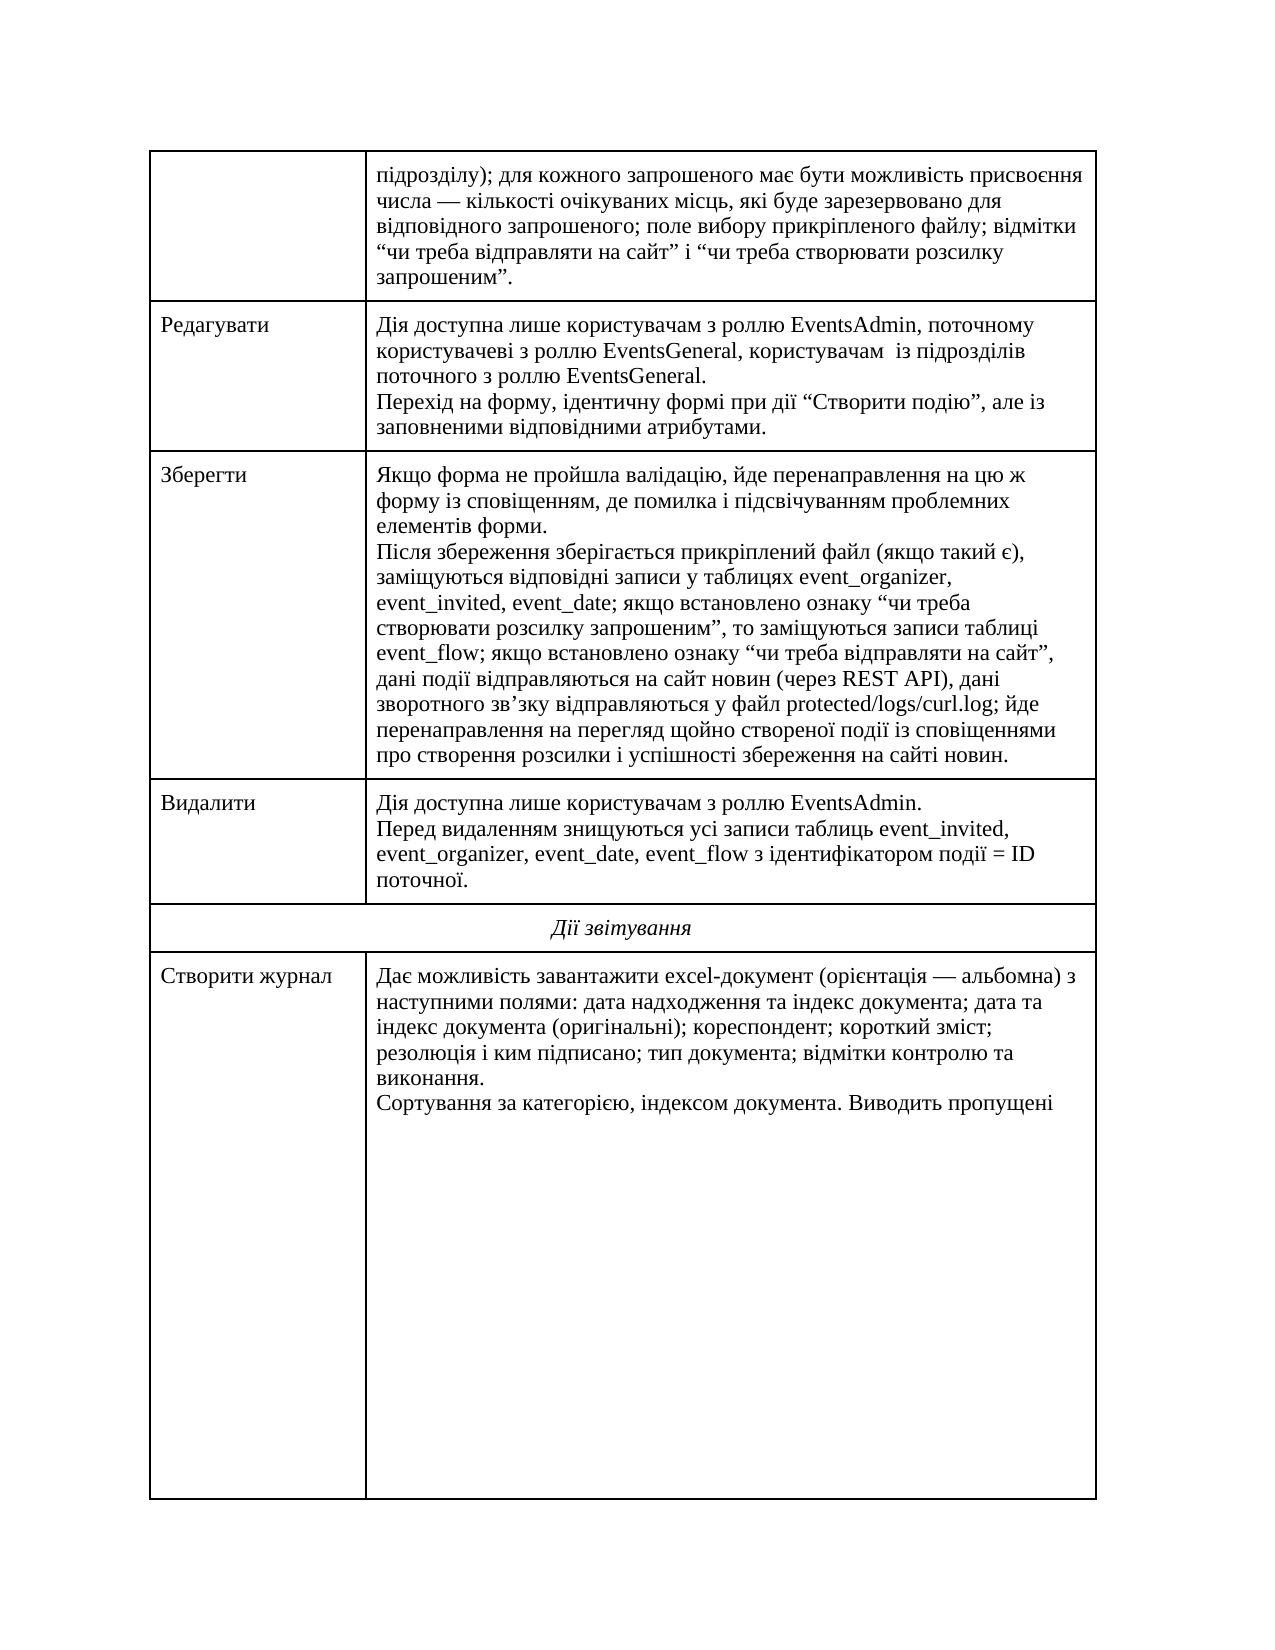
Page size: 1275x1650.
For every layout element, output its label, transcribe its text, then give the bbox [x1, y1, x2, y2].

table_cell Дії звітування [151, 905, 1095, 951]
table_cell [151, 152, 365, 300]
table_cell Дія доступна лише користувачам з роллю EventsAdmin. Перед видаленням знищуються усі записи таблиць event_invited, event_organizer, event_date, event_flow з ідентифікатором події = ID поточної. [367, 780, 1095, 902]
table_cell Видалити [151, 780, 365, 902]
table_cell Створити журнал [151, 953, 365, 1498]
table_cell Дія доступна лише користувачам з роллю EventsAdmin, поточному користувачеві з роллю EventsGeneral, користувачам із підрозділів поточного з роллю EventsGeneral. Перехід на форму, ідентичну формі при дії “Створити подію”, але із заповненими відповідними атрибутами. [367, 302, 1095, 450]
table_cell Якщо форма не пройшла валідацію, йде перенаправлення на цю ж форму із сповіщенням, де помилка і підсвічуванням проблемних елементів форми. Після збереження зберігається прикріплений файл (якщо такий є), заміщуються відповідні записи у таблицях event_organizer, event_invited, event_date; якщо встановлено ознаку “чи треба створювати розсилку запрошеним”, то заміщуються записи таблиці event_flow; якщо встановлено ознаку “чи треба відправляти на сайт”, дані події відправляються на сайт новин (через REST API), дані зворотного зв’зку відправляються у файл protected/logs/curl.log; йде перенаправлення на перегляд щойно створеної події із сповіщеннями про створення розсилки і успішності збереження на сайті новин. [367, 452, 1095, 778]
table_cell підрозділу); для кожного запрошеного має бути можливість присвоєння числа — кількості очікуваних місць, які буде зарезервовано для відповідного запрошеного; поле вибору прикріпленого файлу; відмітки “чи треба відправляти на сайт” і “чи треба створювати розсилку запрошеним”. [367, 152, 1095, 300]
table_cell Зберегти [151, 452, 365, 778]
table_cell Редагувати [151, 302, 365, 450]
table_cell Дає можливість завантажити excel-документ (орієнтація — альбомна) з наступними полями: дата надходження та індекс документа; дата та індекс документа (оригінальні); кореспондент; короткий зміст; резолюція і ким підписано; тип документа; відмітки контролю та виконання. Сортування за категорією, індексом документа. Виводить пропущені індекси, тобто ті, для яких не створено документів. Умови вибірки: категорія (обрана або усі), інтервал дат, максимальна кількість записів (типове значення: 1000). Excel-документ має наступний вигляд: [367, 953, 1095, 1498]
